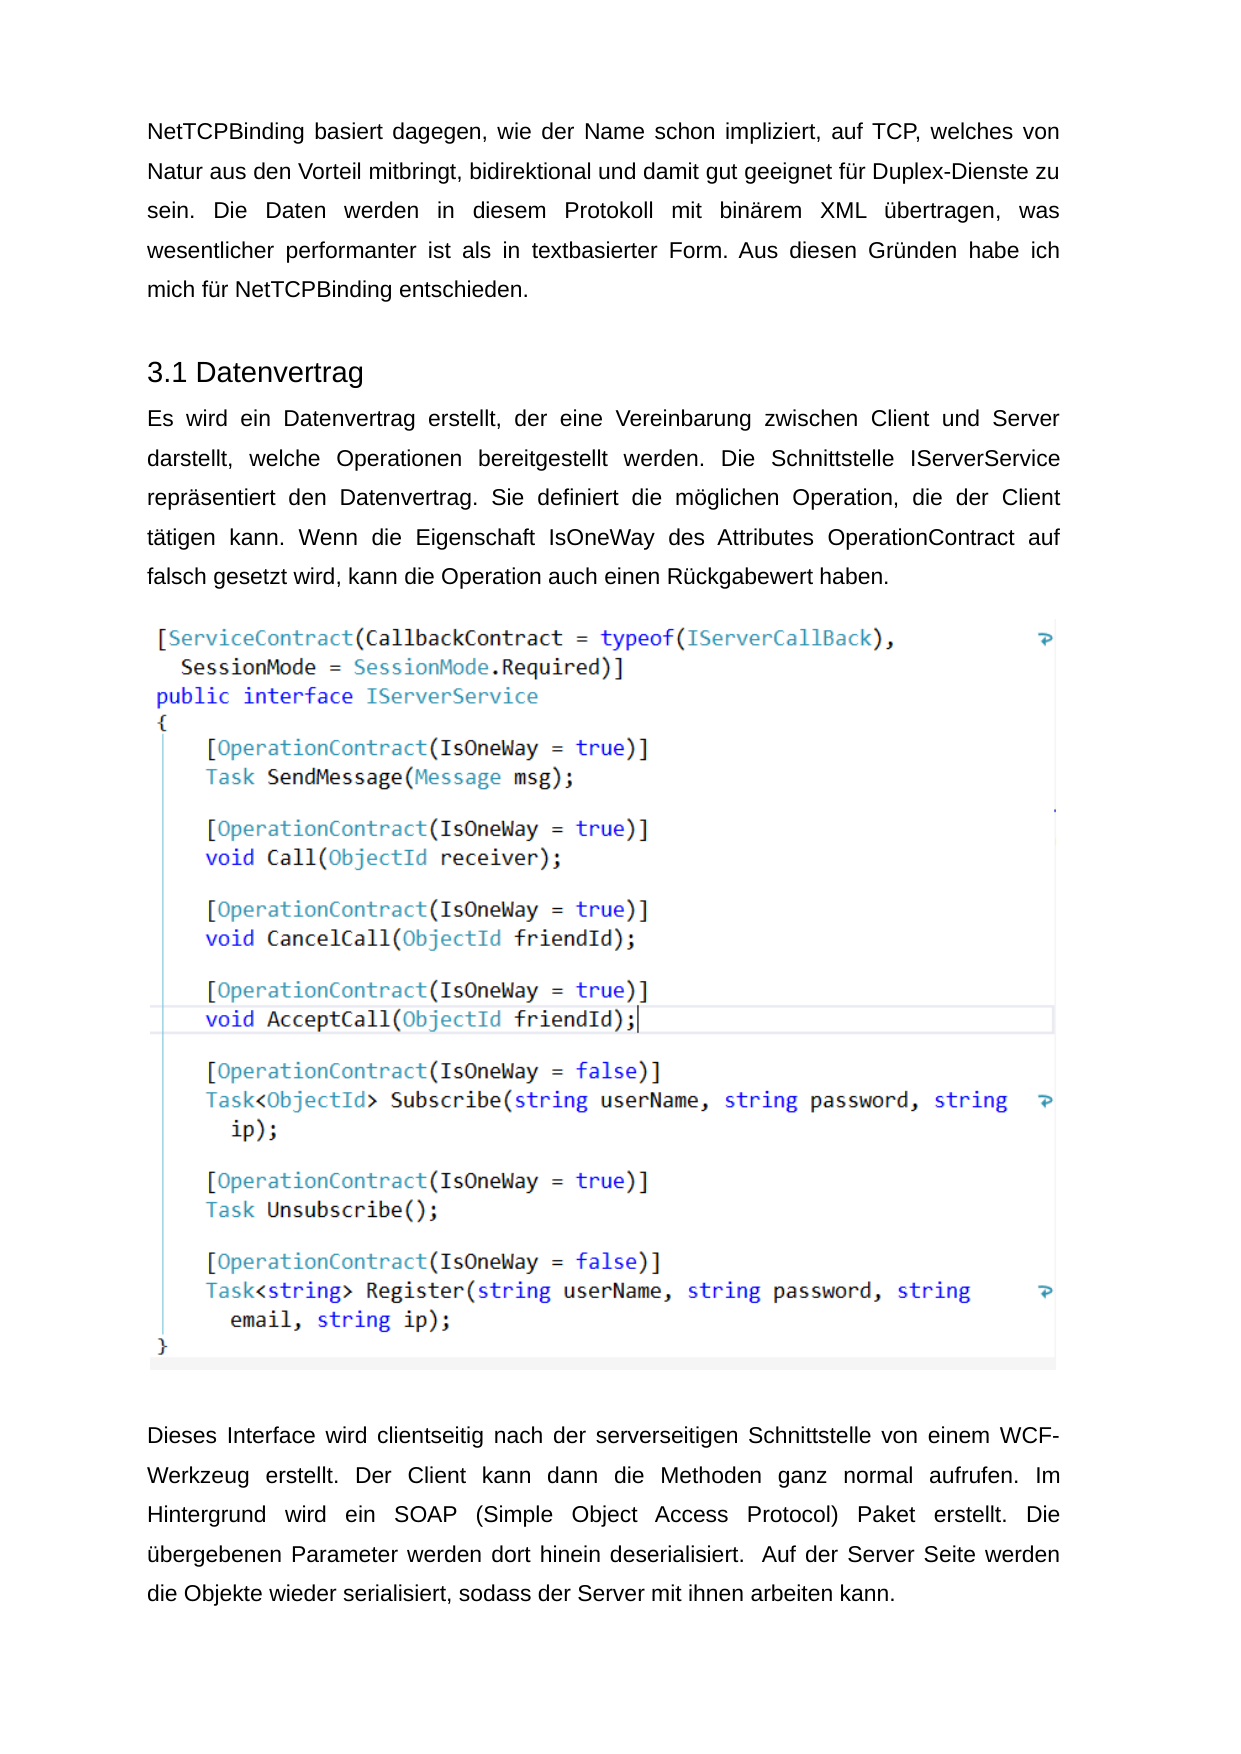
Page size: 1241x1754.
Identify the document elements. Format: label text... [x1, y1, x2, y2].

picture [150, 619, 1057, 1370]
text Es wird ein Datenvertrag erstellt, der eine Vereinbarung zwischen Client und Server darstellt, welche Operationen bereitgestellt werden. Die Schnittstelle IServerService repräsentiert den Datenvertrag. Sie definiert die möglichen Operation, die der Client tätigen kann. Wenn die Eigenschaft IsOneWay des Attributes OperationContract auf falsch gesetzt wird, kann die Operation auch einen Rückgabewert haben. [147, 405, 1061, 589]
text NetTCPBinding basiert dagegen, wie der Name schon impliziert, auf TCP, welches von Natur aus den Vorteil mitbringt, bidirektional und damit gut geeignet für Duplex-Dienste zu sein. Die Daten werden in diesem Protokoll mit binärem XML übertragen, was wesentlicher performanter ist als in textbasierter Form. Aus diesen Gründen habe ich mich für NetTCPBinding entschieden. [147, 118, 1061, 302]
text Dieses Interface wird clientseitig nach der serverseitigen Schnittstelle von einem WCF-Werkzeug erstellt. Der Client kann dann die Methoden ganz normal aufrufen. Im Hintergrund wird ein SOAP (Simple Object Access Protocol) Paket erstellt. Die übergebenen Parameter werden dort hinein deserialisiert. Auf der Server Seite werden die Objekte wieder serialisiert, sodass der Server mit ihnen arbeiten kann. [147, 1422, 1061, 1606]
text 3.1 Datenvertrag [147, 355, 1061, 388]
